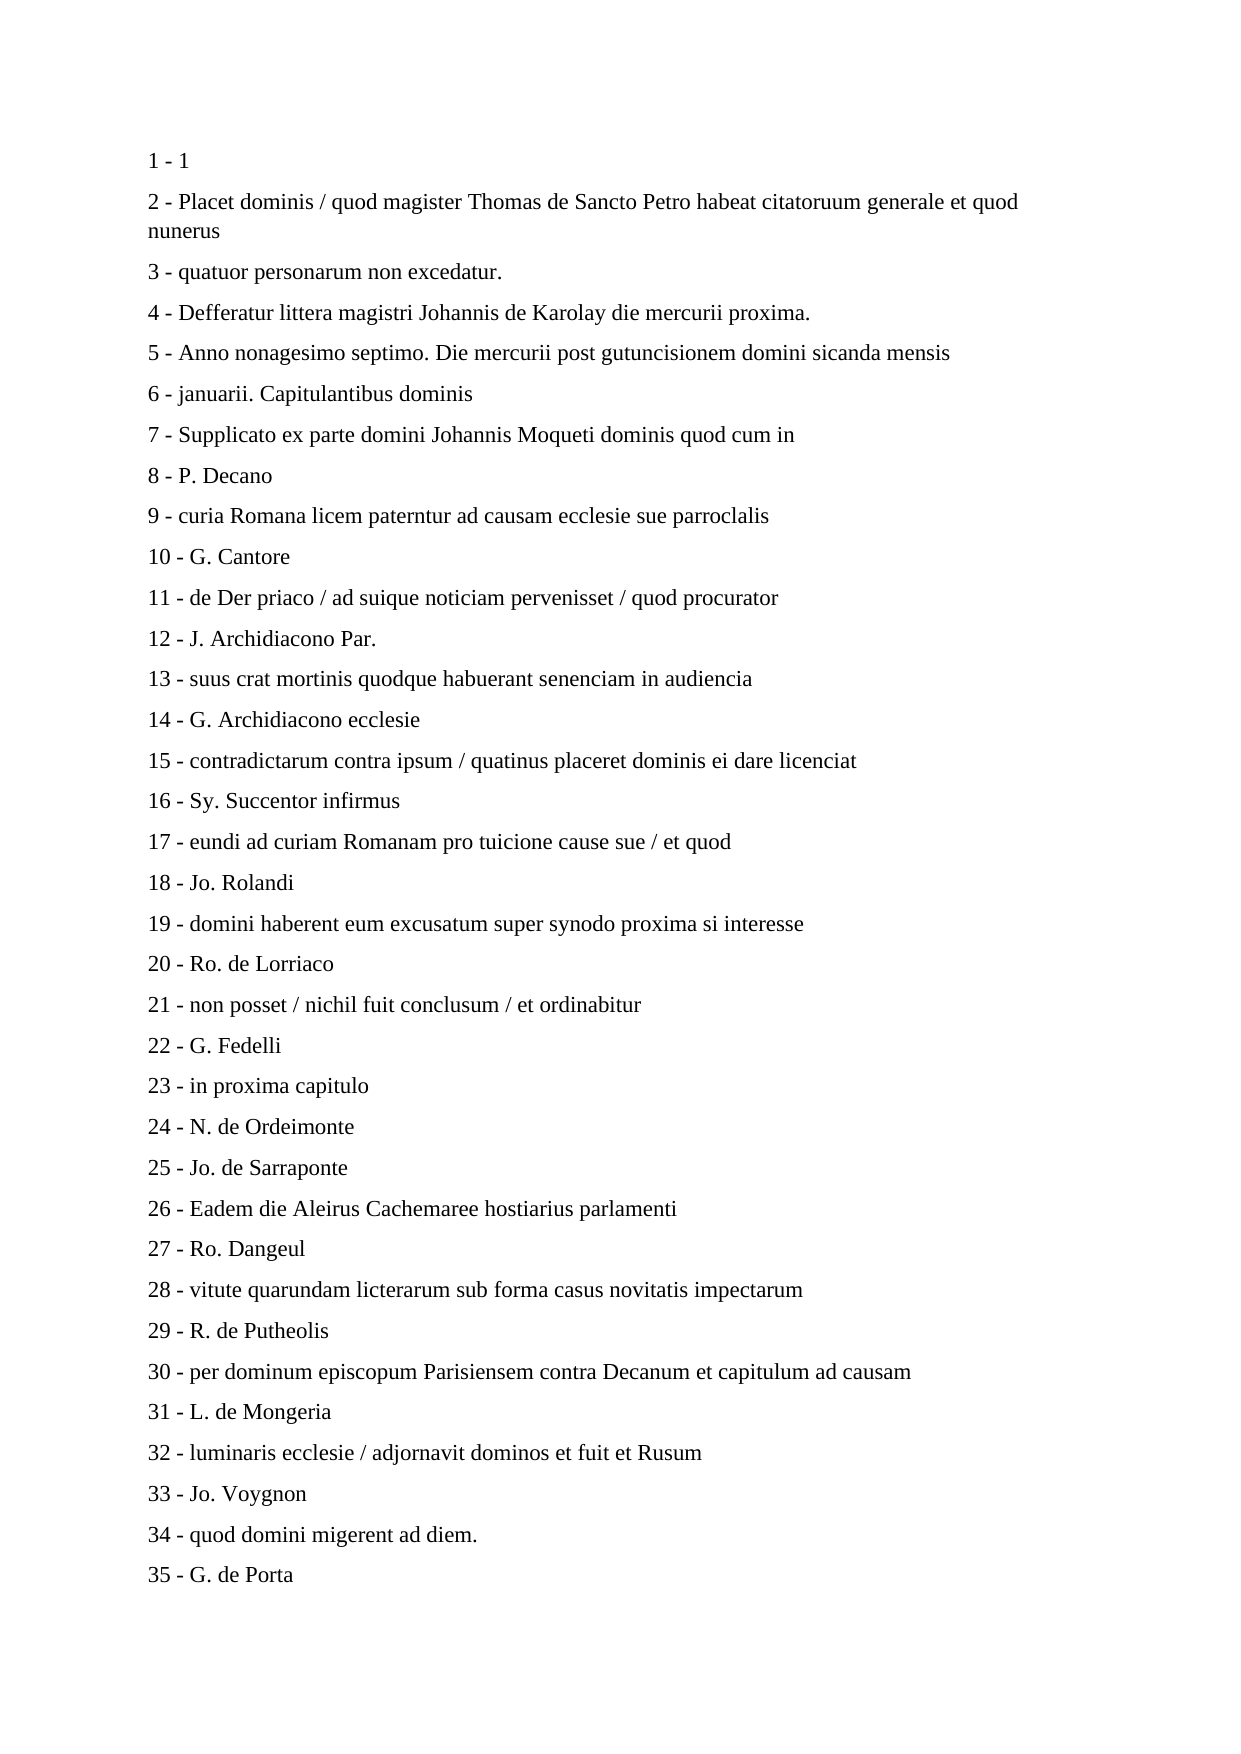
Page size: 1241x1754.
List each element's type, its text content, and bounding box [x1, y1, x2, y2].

text 8 - P. Decano [148, 462, 1093, 488]
text 14 - G. Archidiacono ecclesie [148, 706, 1093, 732]
text 35 - G. de Porta [148, 1561, 1093, 1588]
text 12 - J. Archidiacono Par. [148, 624, 1093, 651]
text 34 - quod domini migerent ad diem. [148, 1521, 1093, 1547]
text 26 - Eadem die Aleirus Cachemaree hostiarius parlamenti [148, 1195, 1093, 1221]
text 32 - luminaris ecclesie / adjornavit dominos et fuit et Rusum [148, 1439, 1093, 1466]
text 16 - Sy. Succentor infirmus [148, 787, 1093, 814]
text 22 - G. Fedelli [148, 1032, 1093, 1058]
text 2 - Placet dominis / quod magister Thomas de Sancto Petro habeat citatoruum generale et quod nunerus [148, 188, 1093, 244]
text 11 - de Der priaco / ad suique noticiam pervenisset / quod procurator [148, 584, 1093, 610]
text 19 - domini haberent eum excusatum super synodo proxima si interesse [148, 910, 1093, 936]
text 17 - eundi ad curiam Romanam pro tuicione cause sue / et quod [148, 828, 1093, 854]
text 5 - Anno nonagesimo septimo. Die mercurii post gutuncisionem domini sicanda mensis [148, 339, 1093, 366]
text 6 - januarii. Capitulantibus dominis [148, 380, 1093, 407]
text 20 - Ro. de Lorriaco [148, 950, 1093, 977]
text 7 - Supplicato ex parte domini Johannis Moqueti dominis quod cum in [148, 421, 1093, 447]
text 15 - contradictarum contra ipsum / quatinus placeret dominis ei dare licenciat [148, 747, 1093, 773]
text 27 - Ro. Dangeul [148, 1236, 1093, 1262]
text 9 - curia Romana licem paterntur ad causam ecclesie sue parroclalis [148, 502, 1093, 529]
text 21 - non posset / nichil fuit conclusum / et ordinabitur [148, 991, 1093, 1017]
text 33 - Jo. Voygnon [148, 1480, 1093, 1506]
text 10 - G. Cantore [148, 543, 1093, 569]
text 23 - in proxima capitulo [148, 1073, 1093, 1099]
text 30 - per dominum episcopum Parisiensem contra Decanum et capitulum ad causam [148, 1358, 1093, 1384]
text 18 - Jo. Rolandi [148, 869, 1093, 895]
text 24 - N. de Ordeimonte [148, 1113, 1093, 1140]
text 28 - vitute quarundam licterarum sub forma casus novitatis impectarum [148, 1276, 1093, 1303]
text 4 - Defferatur littera magistri Johannis de Karolay die mercurii proxima. [148, 299, 1093, 325]
text 3 - quatuor personarum non excedatur. [148, 258, 1093, 284]
text 1 - 1 [148, 148, 1093, 174]
text 31 - L. de Mongeria [148, 1398, 1093, 1425]
text 13 - suus crat mortinis quodque habuerant senenciam in audiencia [148, 665, 1093, 692]
text 29 - R. de Putheolis [148, 1317, 1093, 1343]
text 25 - Jo. de Sarraponte [148, 1154, 1093, 1180]
